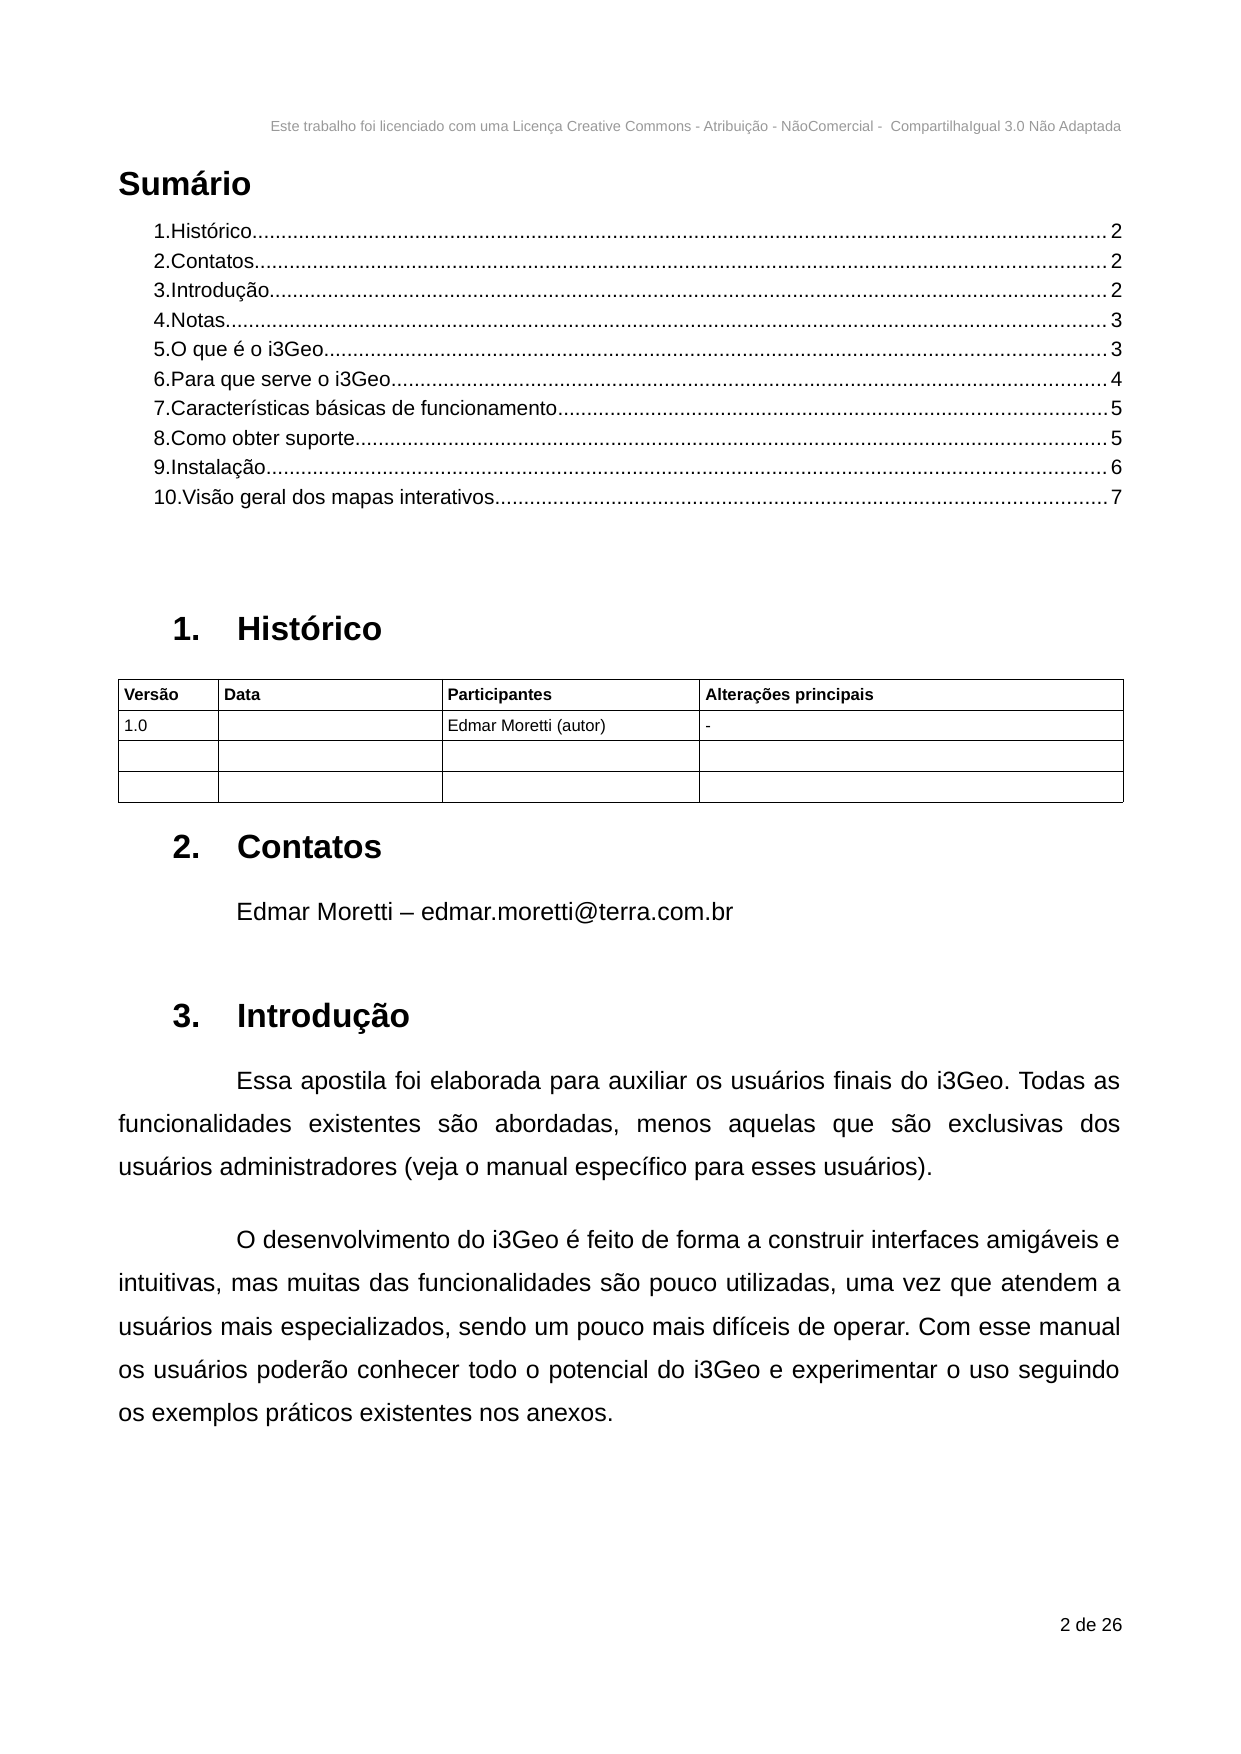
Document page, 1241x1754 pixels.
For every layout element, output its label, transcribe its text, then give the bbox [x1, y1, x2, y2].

table_cell [219, 711, 442, 740]
table_header Versão [119, 680, 218, 709]
text 2.Contatos 2 [118, 245, 1122, 274]
text 6.Para que serve o i3Geo 4 [118, 363, 1122, 392]
text 1.Histórico 2 [118, 215, 1122, 245]
table_cell 1.0 [119, 711, 218, 740]
table_cell [119, 772, 218, 802]
table_header Participantes [443, 680, 699, 709]
subtitle Sumário [118, 164, 1122, 203]
table_cell [443, 741, 699, 771]
table_header Alterações principais [700, 680, 1123, 709]
text O desenvolvimento do i3Geo é feito de forma a construir interfaces amigáveis e intuitivas, mas muitas das funcionalidades são pouco utilizadas, uma vez que atendem a usuários mais especializados, sendo um pouco mais difíceis de operar. Com esse manual os usuários poderão conhecer todo o potencial do i3Geo e experimentar o uso seguindo os exemplos práticos existentes nos anexos. [118, 1225, 1122, 1427]
text 5.O que é o i3Geo 3 [118, 333, 1122, 363]
text 4.Notas 3 [118, 304, 1122, 333]
table_header Data [219, 680, 442, 709]
text 8.Como obter suporte 5 [118, 422, 1122, 451]
text 10.Visão geral dos mapas interativos 7 [118, 481, 1122, 510]
table_cell [443, 772, 699, 802]
subtitle Histórico [163, 608, 1077, 647]
text 3.Introdução 2 [118, 274, 1122, 304]
text Edmar Moretti – edmar.moretti@terra.com.br [118, 897, 1122, 926]
table_cell - [700, 711, 1123, 740]
table_cell [700, 772, 1123, 802]
text 9.Instalação 6 [118, 451, 1122, 481]
text 7.Características básicas de funcionamento 5 [118, 392, 1122, 422]
table_cell Edmar Moretti (autor) [443, 711, 699, 740]
text Essa apostila foi elaborada para auxiliar os usuários finais do i3Geo. Todas as funcionalidades existentes são abordadas, menos aquelas que são exclusivas dos usuários administradores (veja o manual específico para esses usuários). [118, 1066, 1122, 1181]
subtitle Contatos [163, 827, 1077, 865]
table_cell [700, 741, 1123, 771]
table_cell [219, 741, 442, 771]
table_cell [119, 741, 218, 771]
table_cell [219, 772, 442, 802]
subtitle Introdução [163, 995, 1077, 1034]
